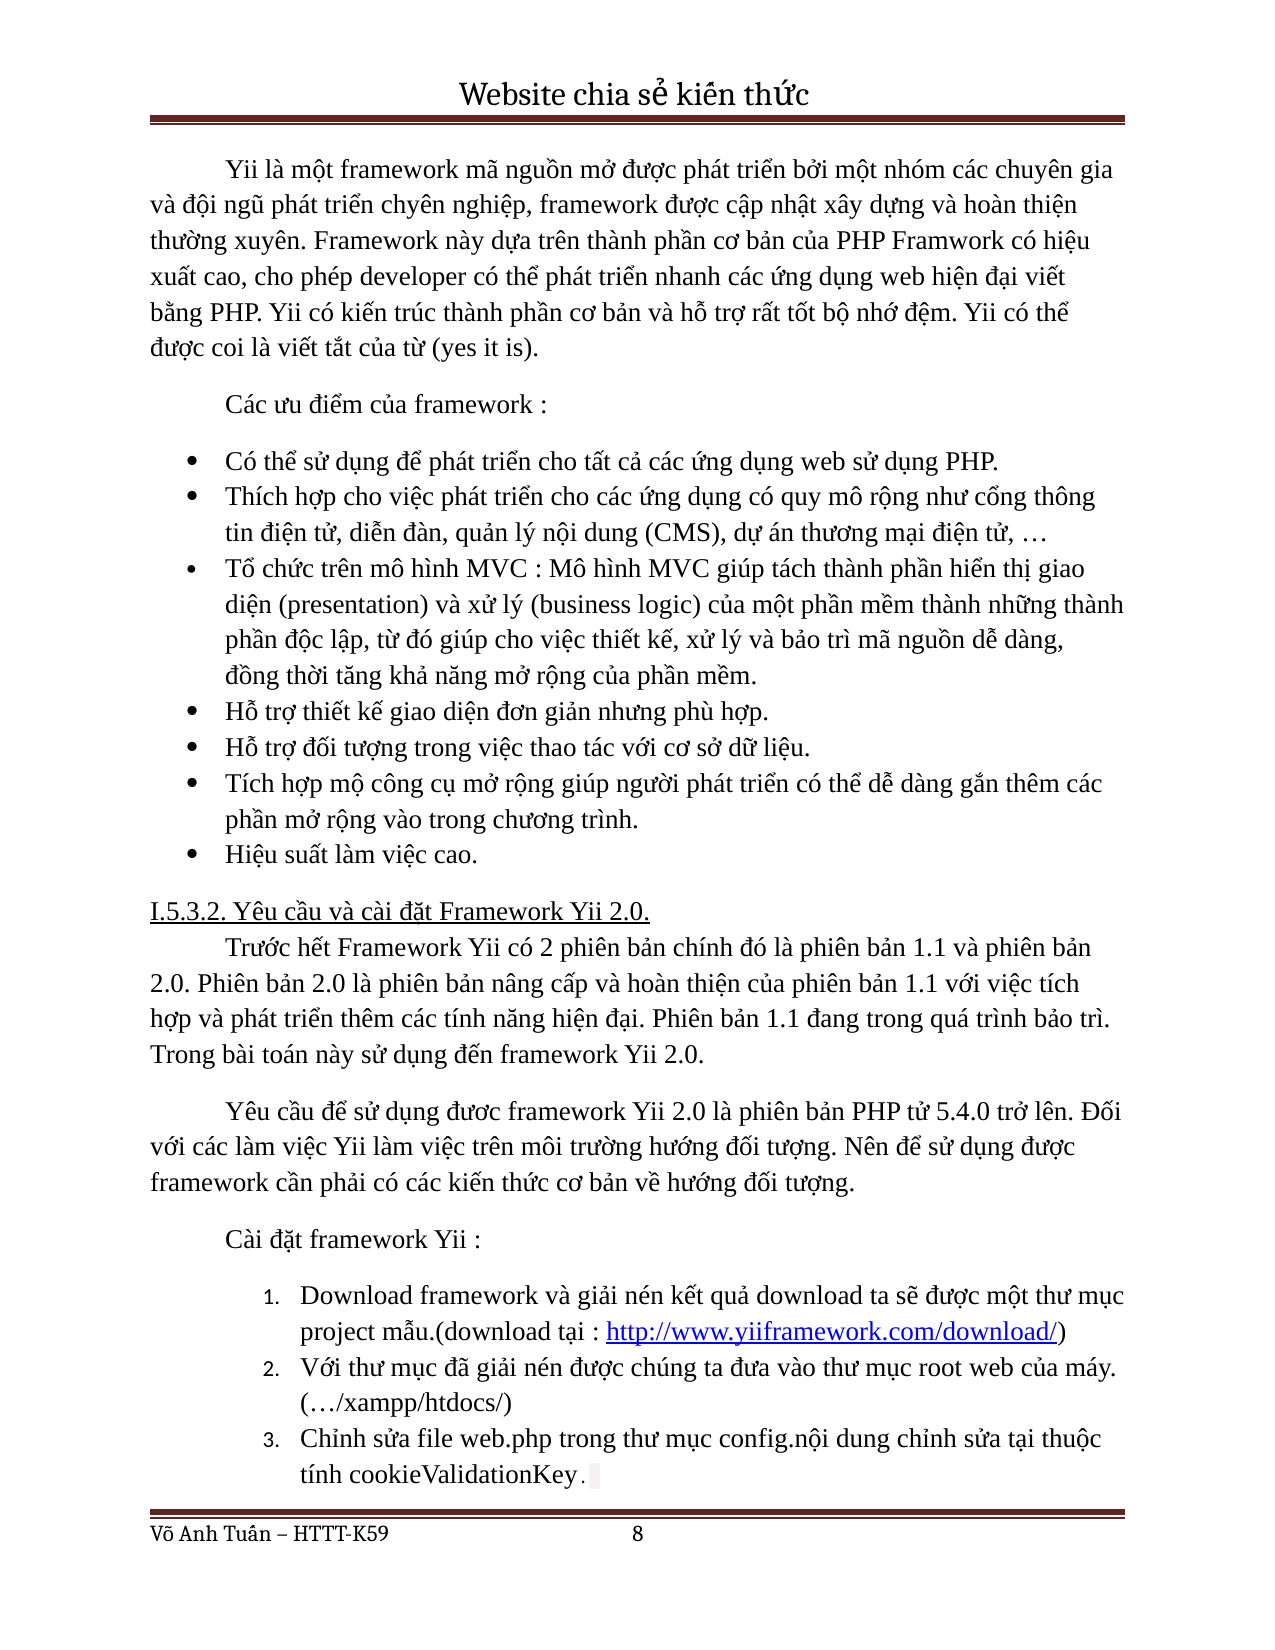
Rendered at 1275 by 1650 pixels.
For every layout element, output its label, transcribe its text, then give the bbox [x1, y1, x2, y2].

subtitle I.5.3.2. Yêu cầu và cài đặt Framework Yii 2.0. [150, 895, 1125, 926]
list Với thư mục đã giải nén được chúng ta đưa vào thư mục root web của máy.(…/xampp/htdocs/) [262, 1351, 1125, 1418]
list Hiệu suất làm việc cao. [187, 838, 1125, 870]
list Tích hợp mộ công cụ mở rộng giúp người phát triển có thể dễ dàng gắn thêm các phần mở rộng vào trong chương trình. [187, 767, 1125, 834]
list Download framework và giải nén kết quả download ta sẽ được một thư mục project mẫu.(download tại : http://www.yiiframework.com/download/) [262, 1279, 1125, 1346]
list Tổ chức trên mô hình MVC : Mô hình MVC giúp tách thành phần hiển thị giao diện (presentation) và xử lý (business logic) của một phần mềm thành những thành phần độc lập, từ đó giúp cho việc thiết kế, xử lý và bảo trì mã nguồn dễ dàng, đồng thời tăng khả năng mở rộng của phần mềm. [187, 552, 1125, 690]
list Chỉnh sửa file web.php trong thư mục config.nội dung chỉnh sửa tại thuộc tính cookieValidationKey. [262, 1422, 1125, 1489]
text Trước hết Framework Yii có 2 phiên bản chính đó là phiên bản 1.1 và phiên bản 2.0. Phiên bản 2.0 là phiên bản nâng cấp và hoàn thiện của phiên bản 1.1 với việc tích hợp và phát triển thêm các tính năng hiện đại. Phiên bản 1.1 đang trong quá trình bảo trì. Trong bài toán này sử dụng đến framework Yii 2.0. [150, 931, 1125, 1069]
list Hỗ trợ đối tượng trong việc thao tác với cơ sở dữ liệu. [187, 731, 1125, 762]
text Cài đặt framework Yii : [150, 1223, 1125, 1254]
list Thích hợp cho việc phát triển cho các ứng dụng có quy mô rộng như cổng thông tin điện tử, diễn đàn, quản lý nội dung (CMS), dự án thương mại điện tử, … [187, 481, 1125, 547]
list Hỗ trợ thiết kế giao diện đơn giản nhưng phù hợp. [187, 695, 1125, 726]
text Yii là một framework mã nguồn mở được phát triển bởi một nhóm các chuyên gia và đội ngũ phát triển chyên nghiệp, framework được cập nhật xây dựng và hoàn thiện thường xuyên. Framework này dựa trên thành phần cơ bản của PHP Framwork có hiệu xuất cao, cho phép developer có thể phát triển nhanh các ứng dụng web hiện đại viết bằng PHP. Yii có kiến trúc thành phần cơ bản và hỗ trợ rất tốt bộ nhớ đệm. Yii có thể được coi là viết tắt của từ (yes it is). [150, 153, 1125, 363]
text Yêu cầu để sử dụng đươc framework Yii 2.0 là phiên bản PHP tử 5.4.0 trở lên. Đối với các làm việc Yii làm việc trên môi trường hướng đối tượng. Nên để sử dụng được framework cần phải có các kiến thức cơ bản về hướng đối tượng. [150, 1095, 1125, 1197]
text Các ưu điểm của framework : [150, 388, 1125, 419]
list Có thể sử dụng để phát triển cho tất cả các ứng dụng web sử dụng PHP. [187, 444, 1125, 476]
